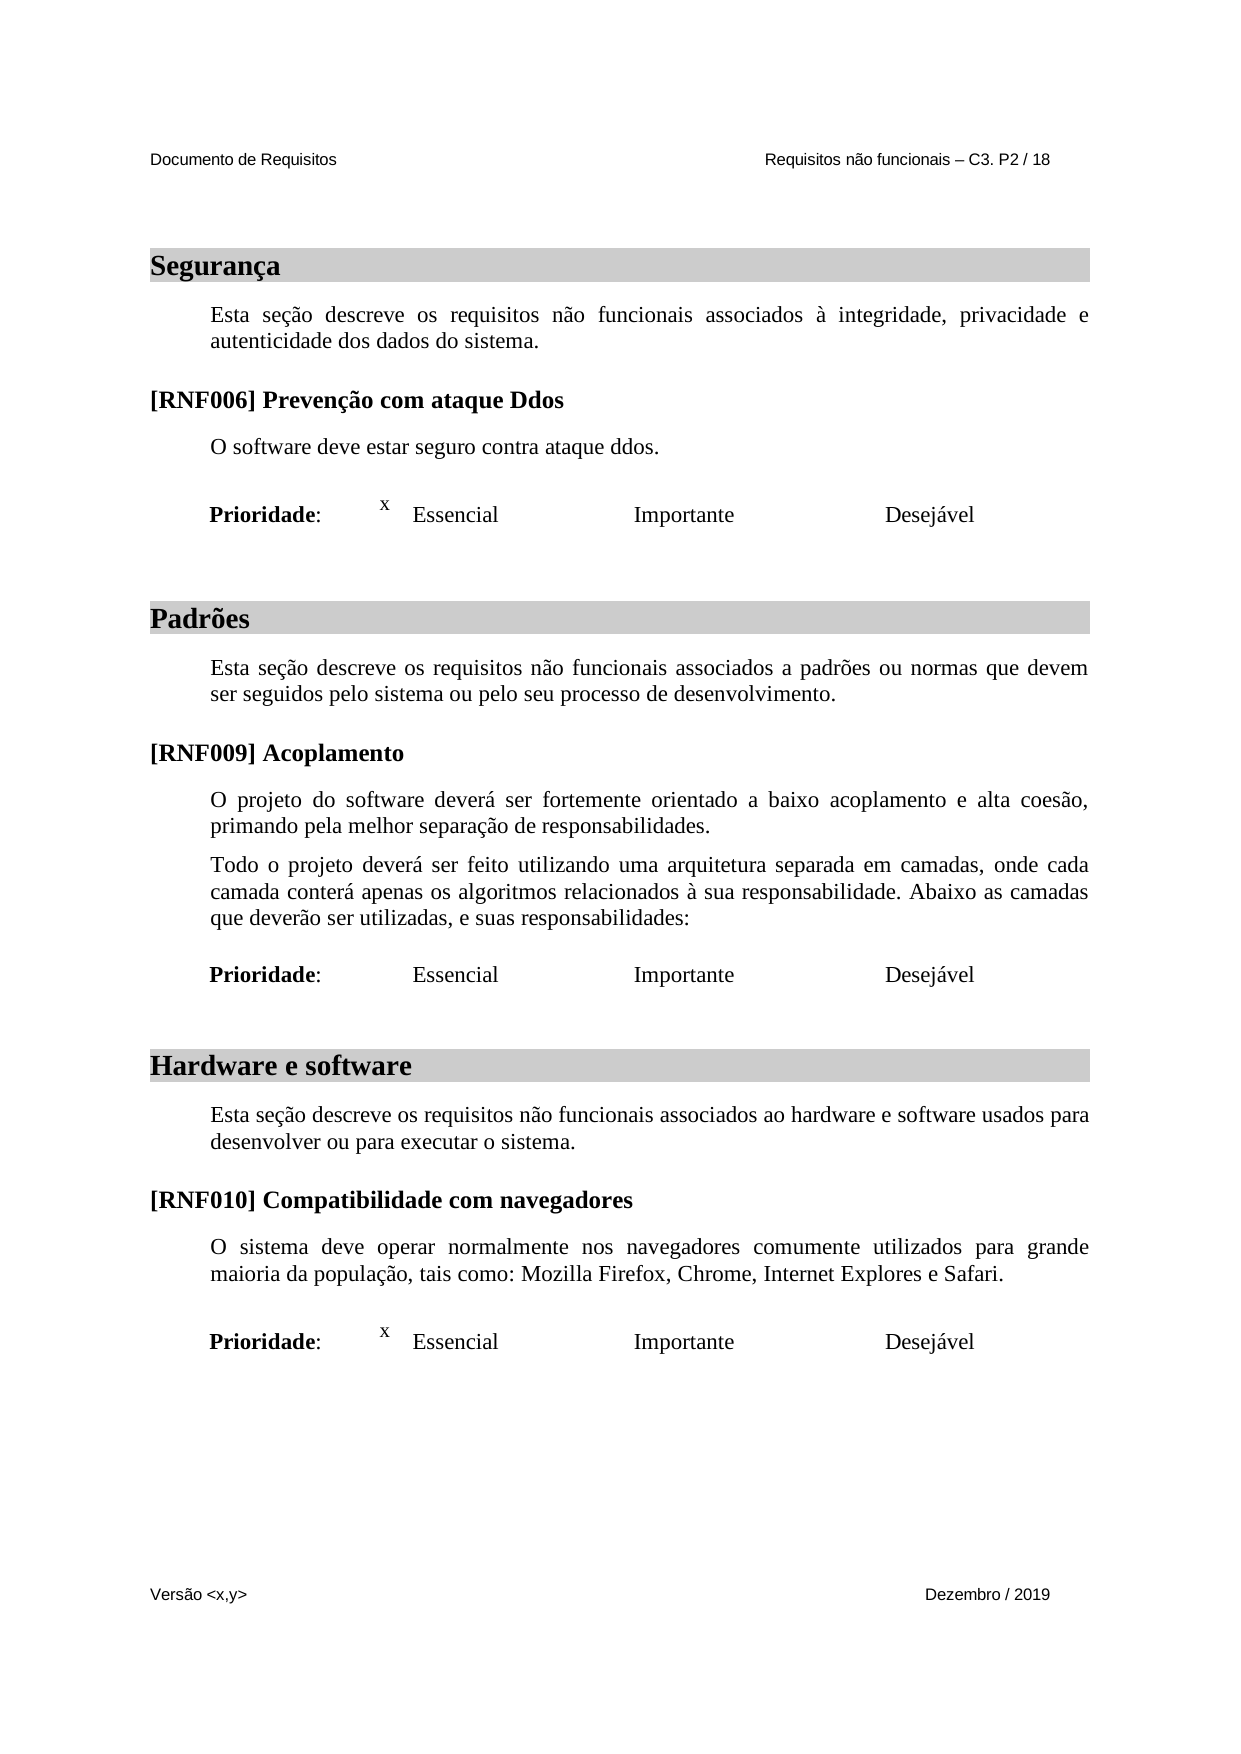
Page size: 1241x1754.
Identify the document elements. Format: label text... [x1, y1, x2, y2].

text Esta seção descreve os requisitos não funcionais associados ao hardware e software usados para desenvolver ou para executar o sistema. [210, 1101, 1090, 1154]
subtitle Padrões [150, 601, 1090, 634]
table_header Importante [623, 937, 829, 1011]
table_header [578, 465, 622, 563]
table_header Prioridade: [194, 1293, 357, 1391]
text [RNF010] Compatibilidade com navegadores [150, 1185, 1090, 1214]
subtitle Segurança [150, 248, 1090, 282]
table_header Desejável [874, 937, 1017, 1011]
table_header [829, 937, 873, 1011]
text O sistema deve operar normalmente nos navegadores comumente utilizados para grande maioria da população, tais como: Mozilla Firefox, Chrome, Internet Explores e Safari. [210, 1233, 1090, 1286]
text [RNF006] Prevenção com ataque Ddos [150, 385, 1090, 414]
text Todo o projeto deverá ser feito utilizando uma arquitetura separada em camadas, onde cada camada conterá apenas os algoritmos relacionados à sua responsabilidade. Abaixo as camadas que deverão ser utilizadas, e suas responsabilidades: [210, 851, 1090, 931]
table_header Desejável [874, 465, 1017, 563]
table_header Importante [623, 1293, 829, 1391]
text Esta seção descreve os requisitos não funcionais associados à integridade, privacidade e autenticidade dos dados do sistema. [210, 300, 1090, 353]
table_header x [357, 465, 401, 563]
text O software deve estar seguro contra ataque ddos. [210, 433, 1090, 459]
table_header Importante [623, 465, 829, 563]
table_header Essencial [401, 1293, 578, 1391]
table_header [578, 937, 622, 1011]
table_header Prioridade: [194, 465, 357, 563]
text O projeto do software deverá ser fortemente orientado a baixo acoplamento e alta coesão, primando pela melhor separação de responsabilidades. [210, 786, 1090, 839]
text Esta seção descreve os requisitos não funcionais associados a padrões ou normas que devem ser seguidos pelo sistema ou pelo seu processo de desenvolvimento. [210, 653, 1090, 706]
table_header x [357, 1293, 401, 1391]
table_header [578, 1293, 622, 1391]
table_header Prioridade: [194, 937, 357, 1011]
subtitle Hardware e software [150, 1049, 1090, 1082]
table_header Essencial [401, 937, 578, 1011]
table_header Essencial [401, 465, 578, 563]
table_header  [357, 937, 401, 1011]
text [RNF009] Acoplamento [150, 738, 1090, 767]
table_header [829, 1293, 873, 1391]
table_header Desejável [874, 1293, 1017, 1391]
table_header [829, 465, 873, 563]
